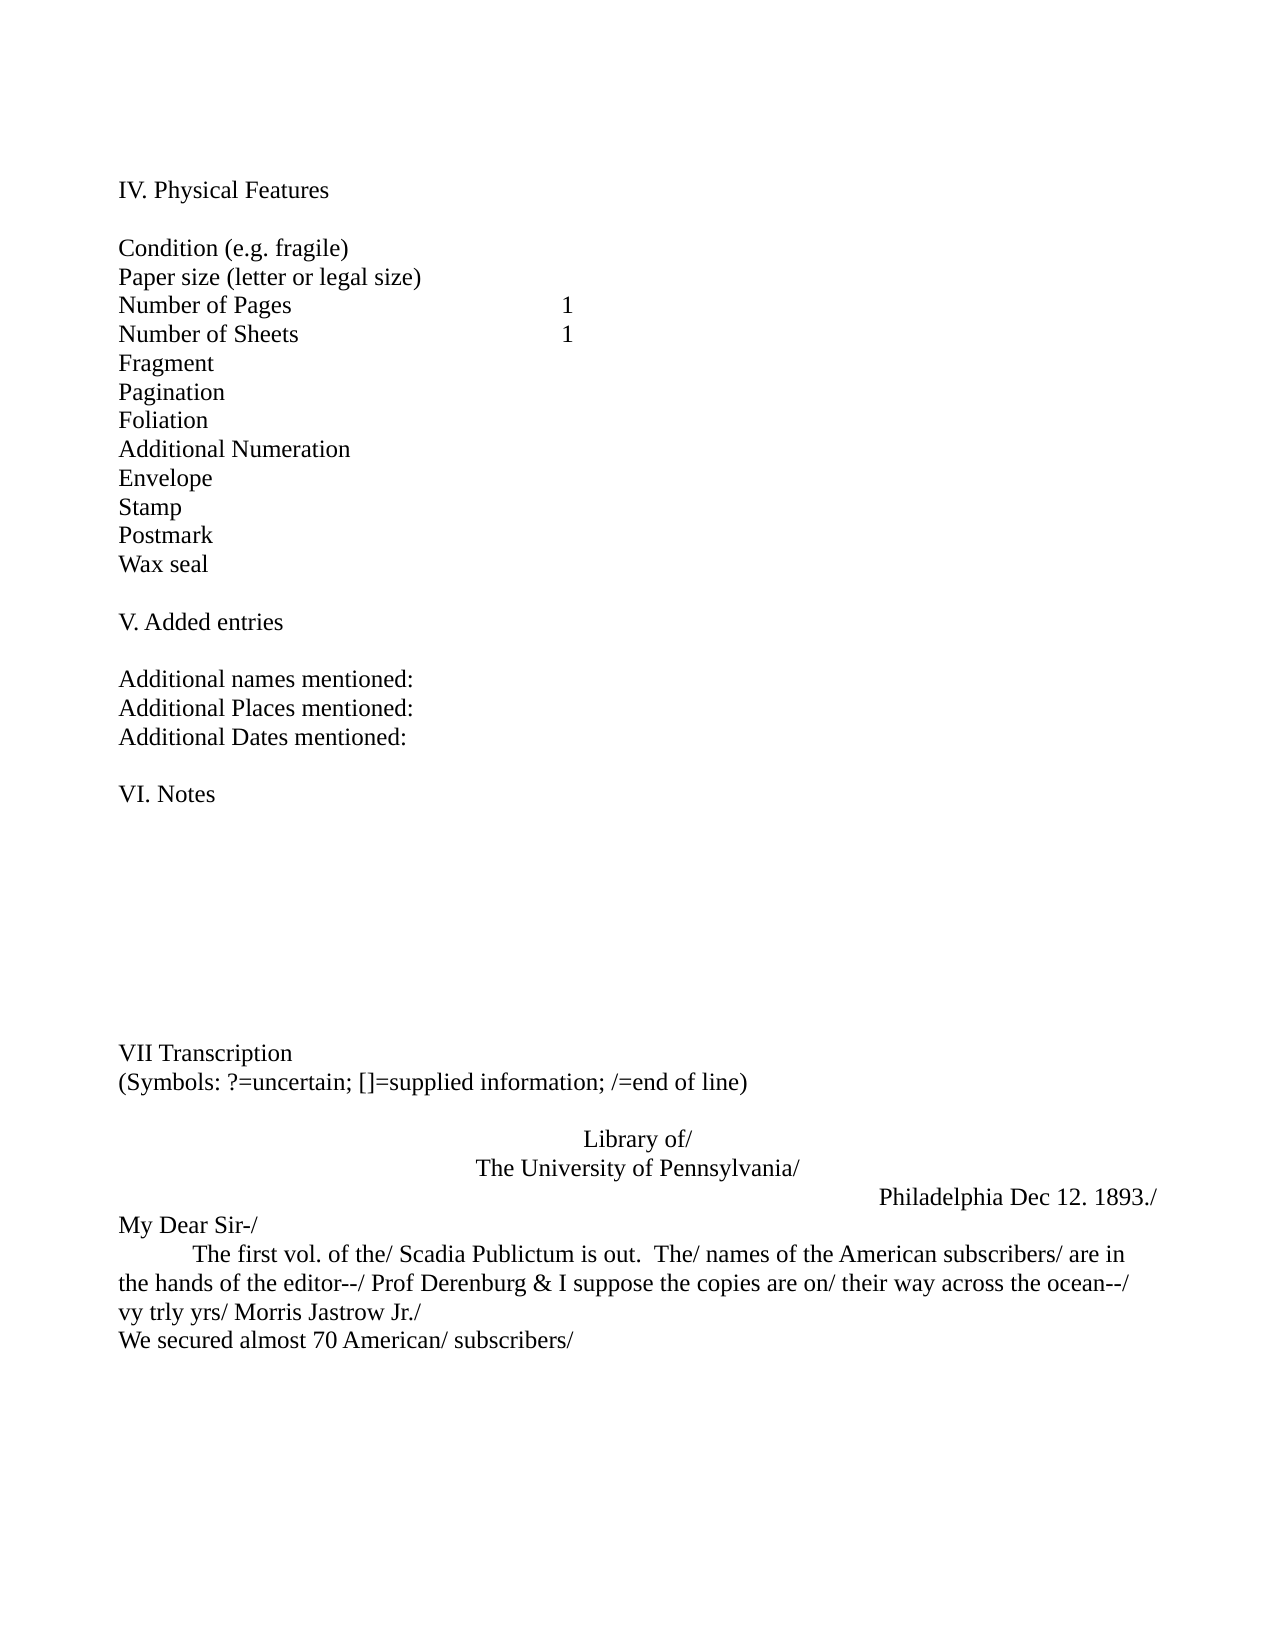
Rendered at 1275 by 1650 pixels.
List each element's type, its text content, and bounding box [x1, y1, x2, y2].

text Additional names mentioned: [118, 664, 1157, 693]
text Foliation [118, 406, 1157, 434]
text Library of/ [118, 1124, 1157, 1153]
text Additional Dates mentioned: [118, 722, 1157, 751]
text Paper size (letter or legal size) [118, 262, 1157, 291]
text The University of Pennsylvania/ [118, 1153, 1157, 1182]
text Postma rk [118, 521, 1157, 549]
text Condition (e.g. fragile) [118, 233, 1157, 262]
text Pagination [118, 377, 1157, 406]
text (Symbols: ?=uncertain; []=supplied information; /=end of line) [118, 1067, 1157, 1096]
text Fragment [118, 348, 1157, 377]
text Stamp [118, 492, 1157, 521]
text IV. Physical Features [118, 176, 1157, 204]
text Wax seal [118, 549, 1157, 578]
text Envelope [118, 463, 1157, 492]
text Additional Numeration [118, 434, 1157, 463]
text We secured almost 70 American/ subscribers/ [118, 1326, 1157, 1354]
text My Dear Sir-/ [118, 1211, 1157, 1239]
text Philadelphia Dec 12. 1893./ [118, 1182, 1157, 1211]
text The first vol. of the/ Scadia Publictum is out. The/ names of the American subscribers/ are in the hands of the editor--/ Prof Derenburg & I suppose the copies are on/ their way across the ocean--/ vy trly yrs/ Morris Jastrow Jr./ [118, 1239, 1157, 1326]
text VI. Notes [118, 779, 1157, 808]
text Additional Places mentioned: [118, 693, 1157, 722]
text Number of Sheets 1 [118, 319, 1157, 348]
text V. Added entries [118, 607, 1157, 636]
text VII Transcription [118, 1038, 1157, 1067]
text Number of Pages 1 [118, 291, 1157, 319]
